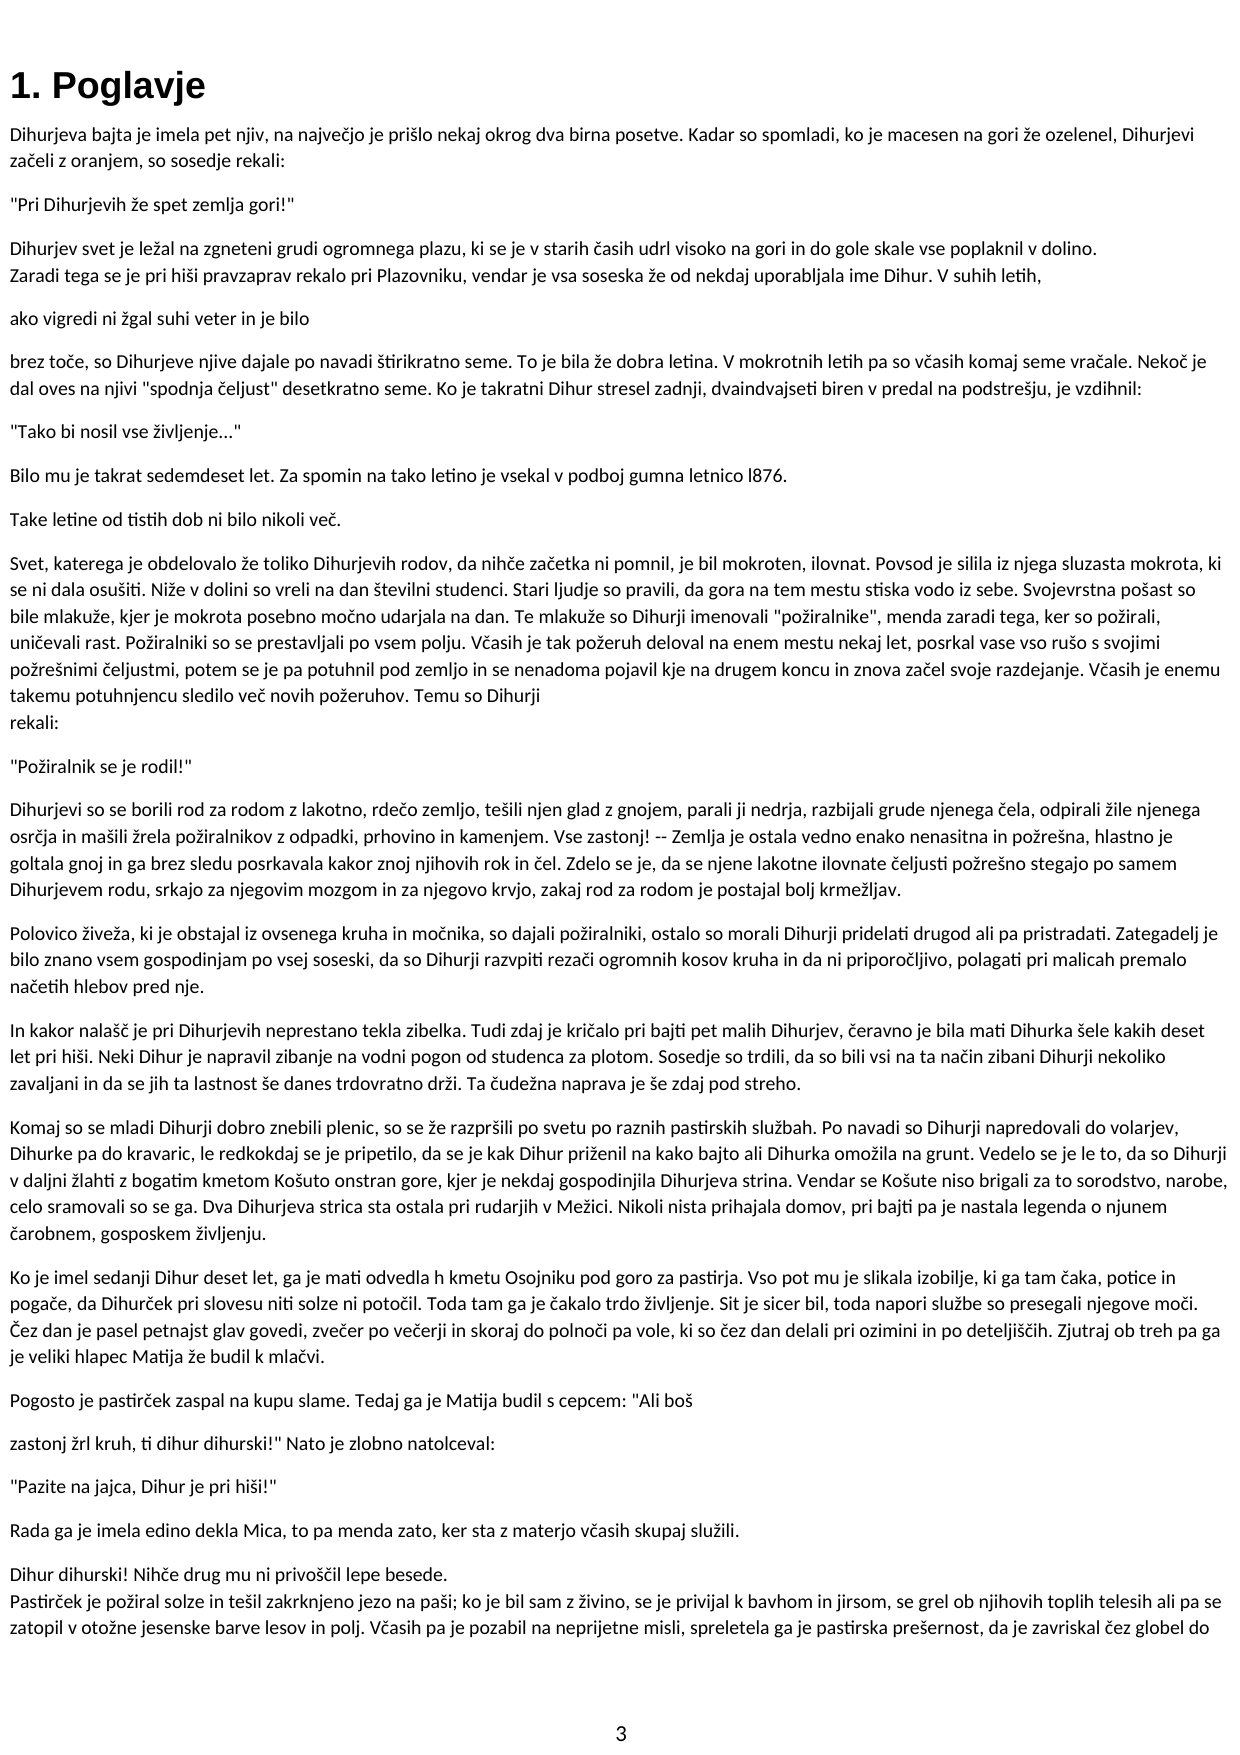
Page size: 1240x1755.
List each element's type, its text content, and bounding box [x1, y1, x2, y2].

text Dihurjevi so se borili rod za rodom z lakotno, rdečo zemljo, tešili njen glad z gnojem, parali ji nedrja, razbijali grude njenega čela, odpirali žile njenega osrčja in mašili žrela požiralnikov z odpadki, prhovino in kamenjem. Vse zastonj! -- Zemlja je ostala vedno enako nenasitna in požrešna, hlastno je goltala gnoj in ga brez sledu posrkavala kakor znoj njihovih rok in čel. Zdelo se je, da se njene lakotne ilovnate čeljusti požrešno stegajo po samem Dihurjevem rodu, srkajo za njegovim mozgom in za njegovo krvjo, zakaj rod za rodom je postajal bolj krmežljav. [9, 798, 1230, 901]
text Rada ga je imela edino dekla Mica, to pa menda zato, ker sta z materjo včasih skupaj služili. [9, 1518, 1230, 1543]
text brez toče, so Dihurjeve njive dajale po navadi štirikratno seme. To je bila že dobra letina. V mokrotnih letih pa so včasih komaj seme vračale. Nekoč je dal oves na njivi "spodnja čeljust" desetkratno seme. Ko je takratni Dihur stresel zadnji, dvaindvajseti biren v predal na podstrešju, je vzdihnil: [9, 349, 1230, 400]
text Bilo mu je takrat sedemdeset let. Za spomin na tako letino je vsekal v podboj gumna letnico l876. [9, 463, 1230, 487]
text Komaj so se mladi Dihurji dobro znebili plenic, so se že razpršili po svetu po raznih pastirskih službah. Po navadi so Dihurji napredovali do volarjev, Dihurke pa do kravaric, le redkokdaj se je pripetilo, da se je kak Dihur priženil na kako bajto ali Dihurka omožila na grunt. Vedelo se je le to, da so Dihurji v daljni žlahti z bogatim kmetom Košuto onstran gore, kjer je nekdaj gospodinjila Dihurjeva strina. Vendar se Košute niso brigali za to sorodstvo, narobe, celo sramovali so se ga. Dva Dihurjeva strica sta ostala pri rudarjih v Mežici. Nikoli nista prihajala domov, pri bajti pa je nastala legenda o njunem čarobnem, gosposkem življenju. [9, 1115, 1230, 1245]
text Pastirček je požiral solze in tešil zakrknjeno jezo na paši; ko je bil sam z živino, se je privijal k bavhom in jirsom, se grel ob njihovih toplih telesih ali pa se zatopil v otožne jesenske barve lesov in polj. Včasih pa je pozabil na neprijetne misli, spreletela ga je pastirska prešernost, da je zavriskal čez globel do [9, 1589, 1230, 1639]
text Polovico živeža, ki je obstajal iz ovsenega kruha in močnika, so dajali požiralniki, ostalo so morali Dihurji pridelati drugod ali pa pristradati. Zategadelj je bilo znano vsem gospodinjam po vsej soseski, da so Dihurji razvpiti rezači ogromnih kosov kruha in da ni priporočljivo, polagati pri malicah premalo načetih hlebov pred nje. [9, 921, 1230, 998]
text "Pazite na jajca, Dihur je pri hiši!" [9, 1475, 1230, 1499]
text Dihurjev svet je ležal na zgneteni grudi ogromnega plazu, ki se je v starih časih udrl visoko na gori in do gole skale vse poplaknil v dolino. [9, 236, 1230, 260]
text "Tako bi nosil vse življenje..." [9, 419, 1230, 444]
text rekali: [9, 710, 1230, 734]
text "Požiralnik se je rodil!" [9, 754, 1230, 778]
text Ko je imel sedanji Dihur deset let, ga je mati odvedla h kmetu Osojniku pod goro za pastirja. Vso pot mu je slikala izobilje, ki ga tam čaka, potice in pogače, da Dihurček pri slovesu niti solze ni potočil. Toda tam ga je čakalo trdo življenje. Sit je sicer bil, toda napori službe so presegali njegove moči. Čez dan je pasel petnajst glav govedi, zvečer po večerji in skoraj do polnoči pa vole, ki so čez dan delali pri ozimini in po deteljiščih. Zjutraj ob treh pa ga je veliki hlapec Matija že budil k mlačvi. [9, 1265, 1230, 1369]
text Zaradi tega se je pri hiši pravzaprav rekalo pri Plazovniku, vendar je vsa soseska že od nekdaj uporabljala ime Dihur. V suhih letih, ako vigredi ni žgal suhi veter in je bilo [9, 263, 1057, 330]
text Take letine od tistih dob ni bilo nikoli več. [9, 507, 1230, 531]
text "Pri Dihurjevih že spet zemlja gori!" [9, 192, 1230, 217]
text Dihur dihurski! Nihče drug mu ni privoščil lepe besede. [9, 1562, 1230, 1586]
subtitle 1. Poglavje [10, 63, 1232, 107]
text Svet, katerega je obdelovalo že toliko Dihurjevih rodov, da nihče začetka ni pomnil, je bil mokroten, ilovnat. Povsod je silila iz njega sluzasta mokrota, ki se ni dala osušiti. Niže v dolini so vreli na dan številni studenci. Stari ljudje so pravili, da gora na tem mestu stiska vodo iz sebe. Svojevrstna pošast so bile mlakuže, kjer je mokrota posebno močno udarjala na dan. Te mlakuže so Dihurji imenovali "požiralnike", menda zaradi tega, ker so požirali, uničevali rast. Požiralniki so se prestavljali po vsem polju. Včasih je tak požeruh deloval na enem mestu nekaj let, posrkal vase vso rušo s svojimi požrešnimi čeljustmi, potem se je pa potuhnil pod zemljo in se nenadoma pojavil kje na drugem koncu in znova začel svoje razdejanje. Včasih je enemu takemu potuhnjencu sledilo več novih požeruhov. Temu so Dihurji [9, 551, 1230, 708]
text In kakor nalašč je pri Dihurjevih neprestano tekla zibelka. Tudi zdaj je kričalo pri bajti pet malih Dihurjev, čeravno je bila mati Dihurka šele kakih deset let pri hiši. Neki Dihur je napravil zibanje na vodni pogon od studenca za plotom. Sosedje so trdili, da so bili vsi na ta način zibani Dihurji nekoliko zavaljani in da se jih ta lastnost še danes trdovratno drži. Ta čudežna naprava je še zdaj pod streho. [9, 1018, 1230, 1095]
text Pogosto je pastirček zaspal na kupu slame. Tedaj ga je Matija budil s cepcem: "Ali boš zastonj žrl kruh, ti dihur dihurski!" Nato je zlobno natolceval: [9, 1388, 702, 1456]
text Dihurjeva bajta je imela pet njiv, na največjo je prišlo nekaj okrog dva birna posetve. Kadar so spomladi, ko je macesen na gori že ozelenel, Dihurjevi začeli z oranjem, so sosedje rekali: [9, 122, 1230, 173]
